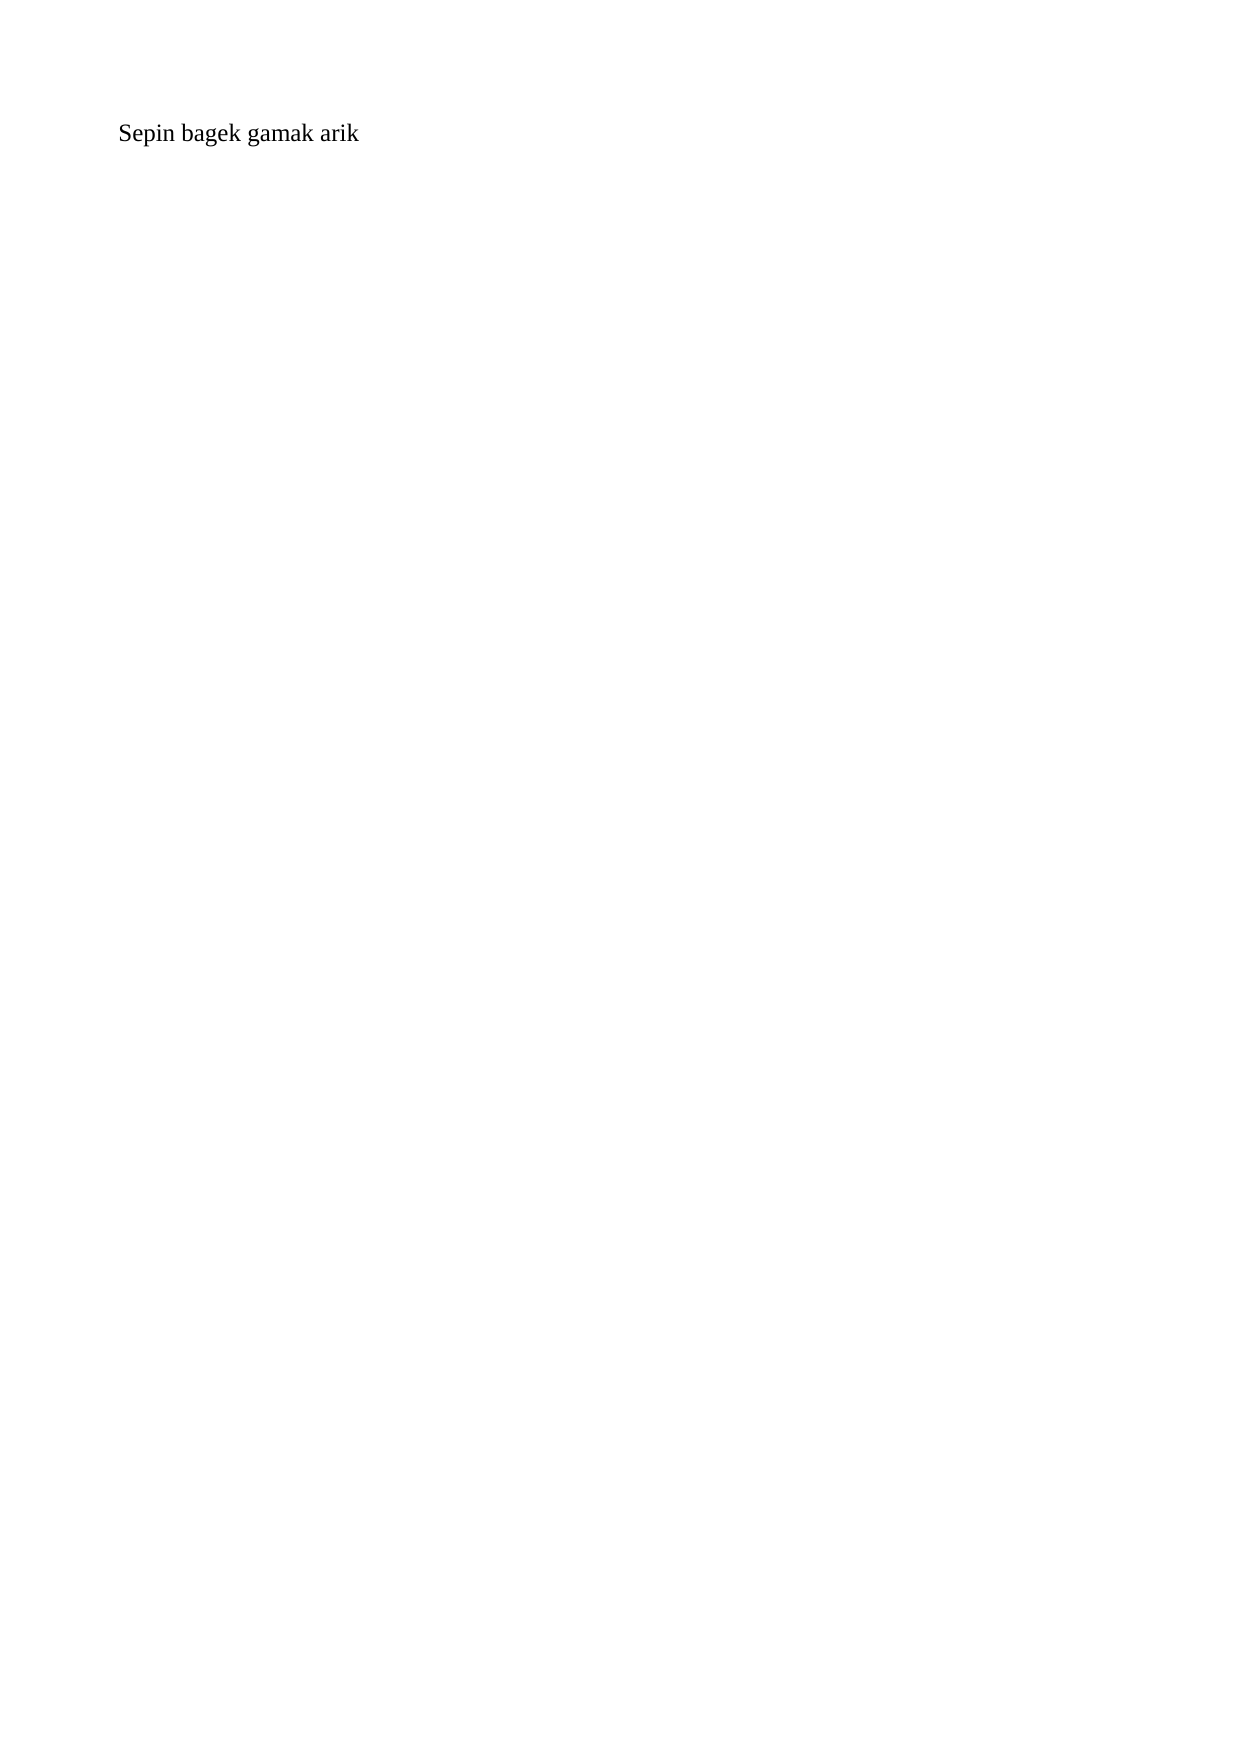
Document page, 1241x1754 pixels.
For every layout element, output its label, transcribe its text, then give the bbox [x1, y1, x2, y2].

text Sepin bagek gamak arik [118, 118, 1122, 147]
